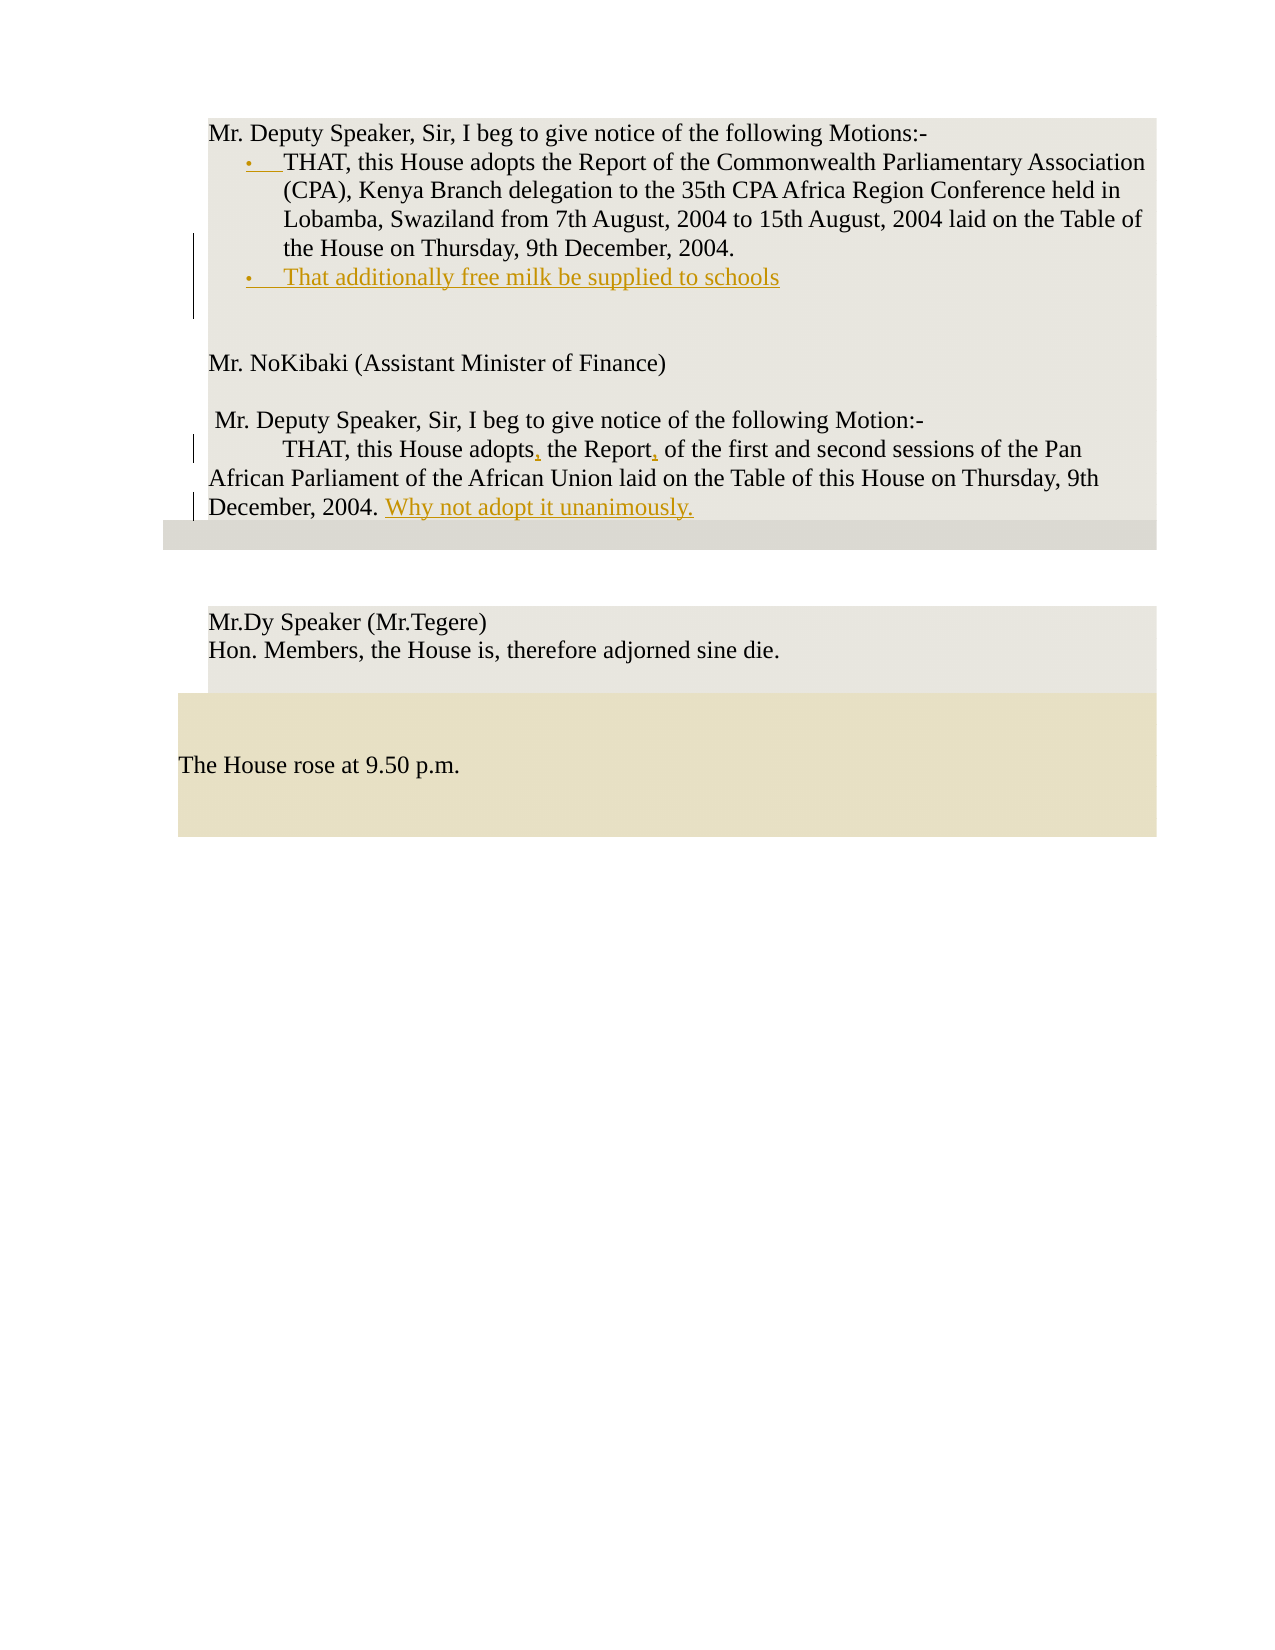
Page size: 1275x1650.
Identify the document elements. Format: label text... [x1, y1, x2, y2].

text Mr. Deputy Speaker, Sir, I beg to give notice of the following Motions:- [208, 118, 1157, 147]
text The House rose at 9.50 p.m. [178, 751, 1157, 779]
text Hon. Members, the House is, therefore adjorned sine die. [208, 636, 1157, 664]
picture [178, 779, 1157, 837]
text THAT, this House adopts, the Report, of the first and second sessions of the Pan African Parliament of the African Union laid on the Table of this House on Thursday, 9th December, 2004. Why not adopt it unanimously. [208, 434, 1157, 520]
text Mr.Dy Speaker (Mr.Tegere) [208, 607, 1157, 636]
picture [178, 664, 1157, 751]
picture [208, 147, 1157, 348]
list That additionally free milk be supplied to schools [246, 262, 1157, 291]
picture [163, 520, 1157, 550]
list THAT, this House adopts the Report of the Commonwealth Parliamentary Association (CPA), Kenya Branch delegation to the 35th CPA Africa Region Conference held in Lobamba, Swaziland from 7th August, 2004 to 15th August, 2004 laid on the Table of the House on Thursday, 9th December, 2004. [246, 147, 1157, 262]
text Mr. Deputy Speaker, Sir, I beg to give notice of the following Motion:- [208, 406, 1157, 434]
picture [208, 377, 1157, 406]
text Mr. NoKibaki (Assistant Minister of Finance) [208, 348, 1157, 377]
